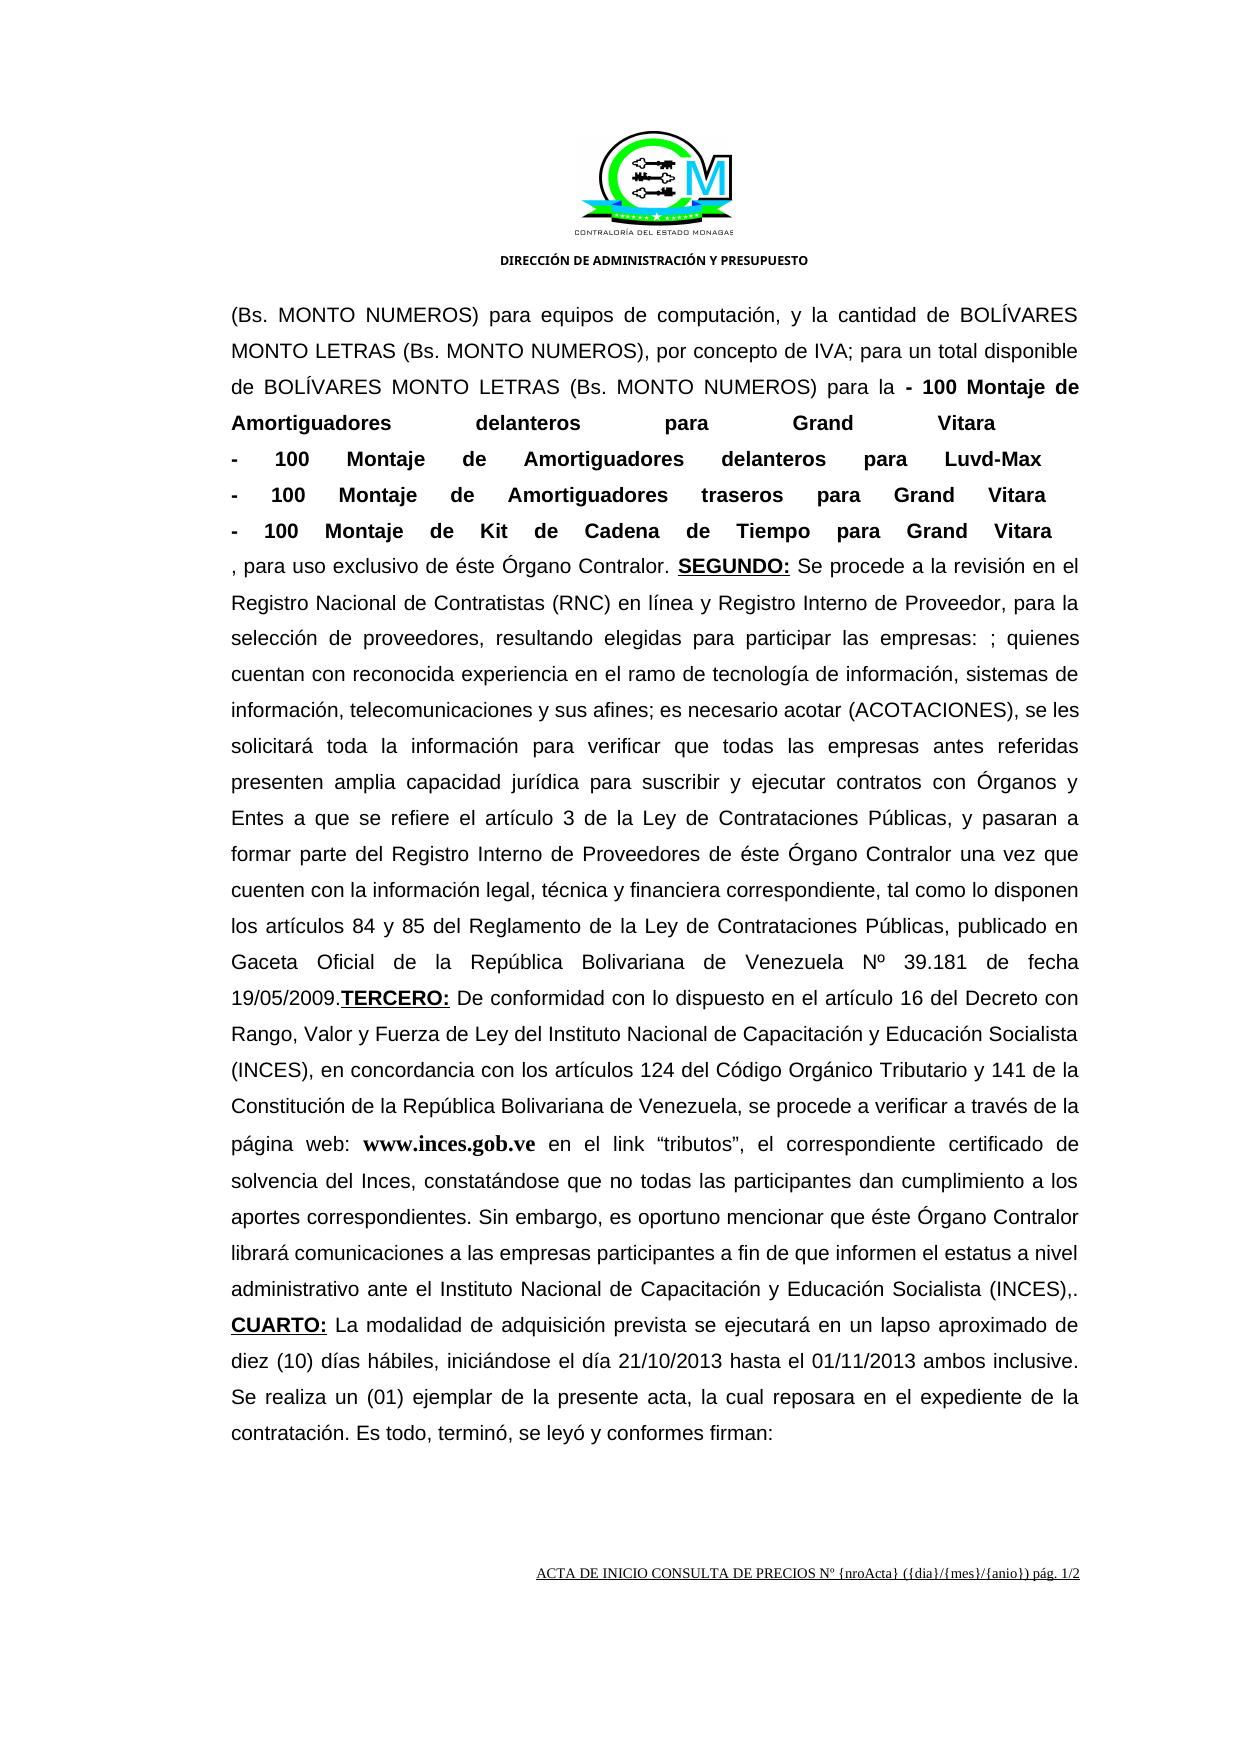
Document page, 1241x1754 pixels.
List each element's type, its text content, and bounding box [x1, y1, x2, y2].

text (Bs. MONTO NUMEROS) para equipos de computación, y la cantidad de BOLÍVARES MONTO LETRAS (Bs. MONTO NUMEROS), por concepto de IVA; para un total disponible de BOLÍVARES MONTO LETRAS (Bs. MONTO NUMEROS) para la - 100 Montaje de Amortiguadores delanteros para Grand Vitara - 100 Montaje de Amortiguadores delanteros para Luvd-Max - 100 Montaje de Amortiguadores traseros para Grand Vitara - 100 Montaje de Kit de Cadena de Tiempo para Grand Vitara , para uso exclusivo de éste Órgano Contralor. SEGUNDO: Se procede a la revisión en el Registro Nacional de Contratistas (RNC) en línea y Registro Interno de Proveedor, para la selección de proveedores, resultando elegidas para participar las empresas: ; quienes cuentan con reconocida experiencia en el ramo de tecnología de información, sistemas de información, telecomunicaciones y sus afines; es necesario acotar (ACOTACIONES), se les solicitará toda la información para verificar que todas las empresas antes referidas presenten amplia capacidad jurídica para suscribir y ejecutar contratos con Órganos y Entes a que se refiere el artículo 3 de la Ley de Contrataciones Públicas, y pasaran a formar parte del Registro Interno de Proveedores de éste Órgano Contralor una vez que cuenten con la información legal, técnica y financiera correspondiente, tal como lo disponen los artículos 84 y 85 del Reglamento de la Ley de Contrataciones Públicas, publicado en Gaceta Oficial de la República Bolivariana de Venezuela Nº 39.181 de fecha 19/05/2009.TERCERO: De conformidad con lo dispuesto en el artículo 16 del Decreto con Rango, Valor y Fuerza de Ley del Instituto Nacional de Capacitación y Educación Socialista (INCES), en concordancia con los artículos 124 del Código Orgánico Tributario y 141 de la Constitución de la República Bolivariana de Venezuela, se procede a verificar a través de la página web: www.inces.gob.ve en el link “tributos”, el correspondiente certificado de solvencia del Inces, constatándose que no todas las participantes dan cumplimiento a los aportes correspondientes. Sin embargo, es oportuno mencionar que éste Órgano Contralor librará comunicaciones a las empresas participantes a fin de que informen el estatus a nivel administrativo ante el Instituto Nacional de Capacitación y Educación Socialista (INCES),. CUARTO: La modalidad de adquisición prevista se ejecutará en un lapso aproximado de diez (10) días hábiles, iniciándose el día 21/10/2013 hasta el 01/11/2013 ambos inclusive. Se realiza un (01) ejemplar de la presente acta, la cual reposara en el expediente de la contratación. Es todo, terminó, se leyó y conformes firman: [231, 303, 1080, 1444]
picture [574, 131, 733, 235]
